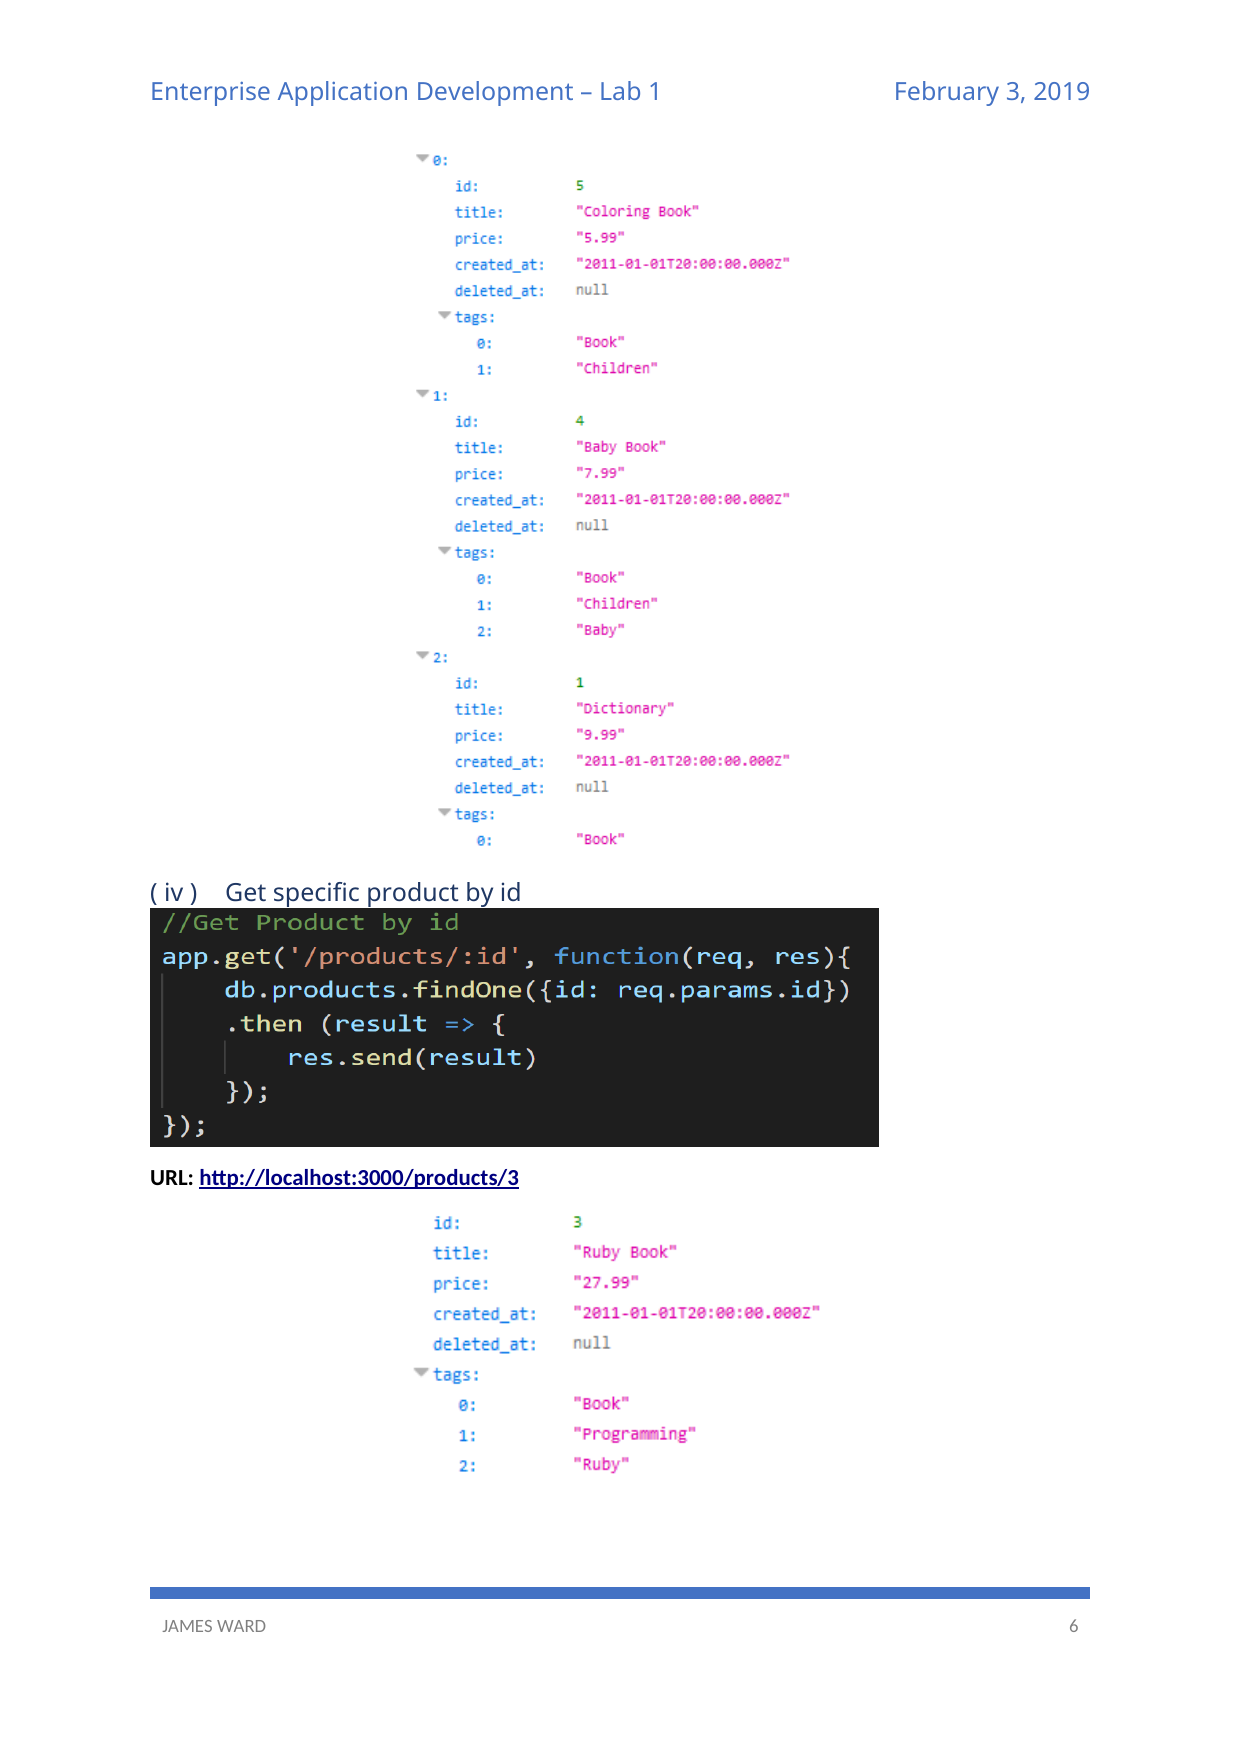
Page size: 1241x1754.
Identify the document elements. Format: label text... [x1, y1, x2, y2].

subtitle ( iv ) Get specific product by id [150, 874, 1090, 908]
text URL: http://localhost:3000/products/3 [150, 1163, 1090, 1191]
